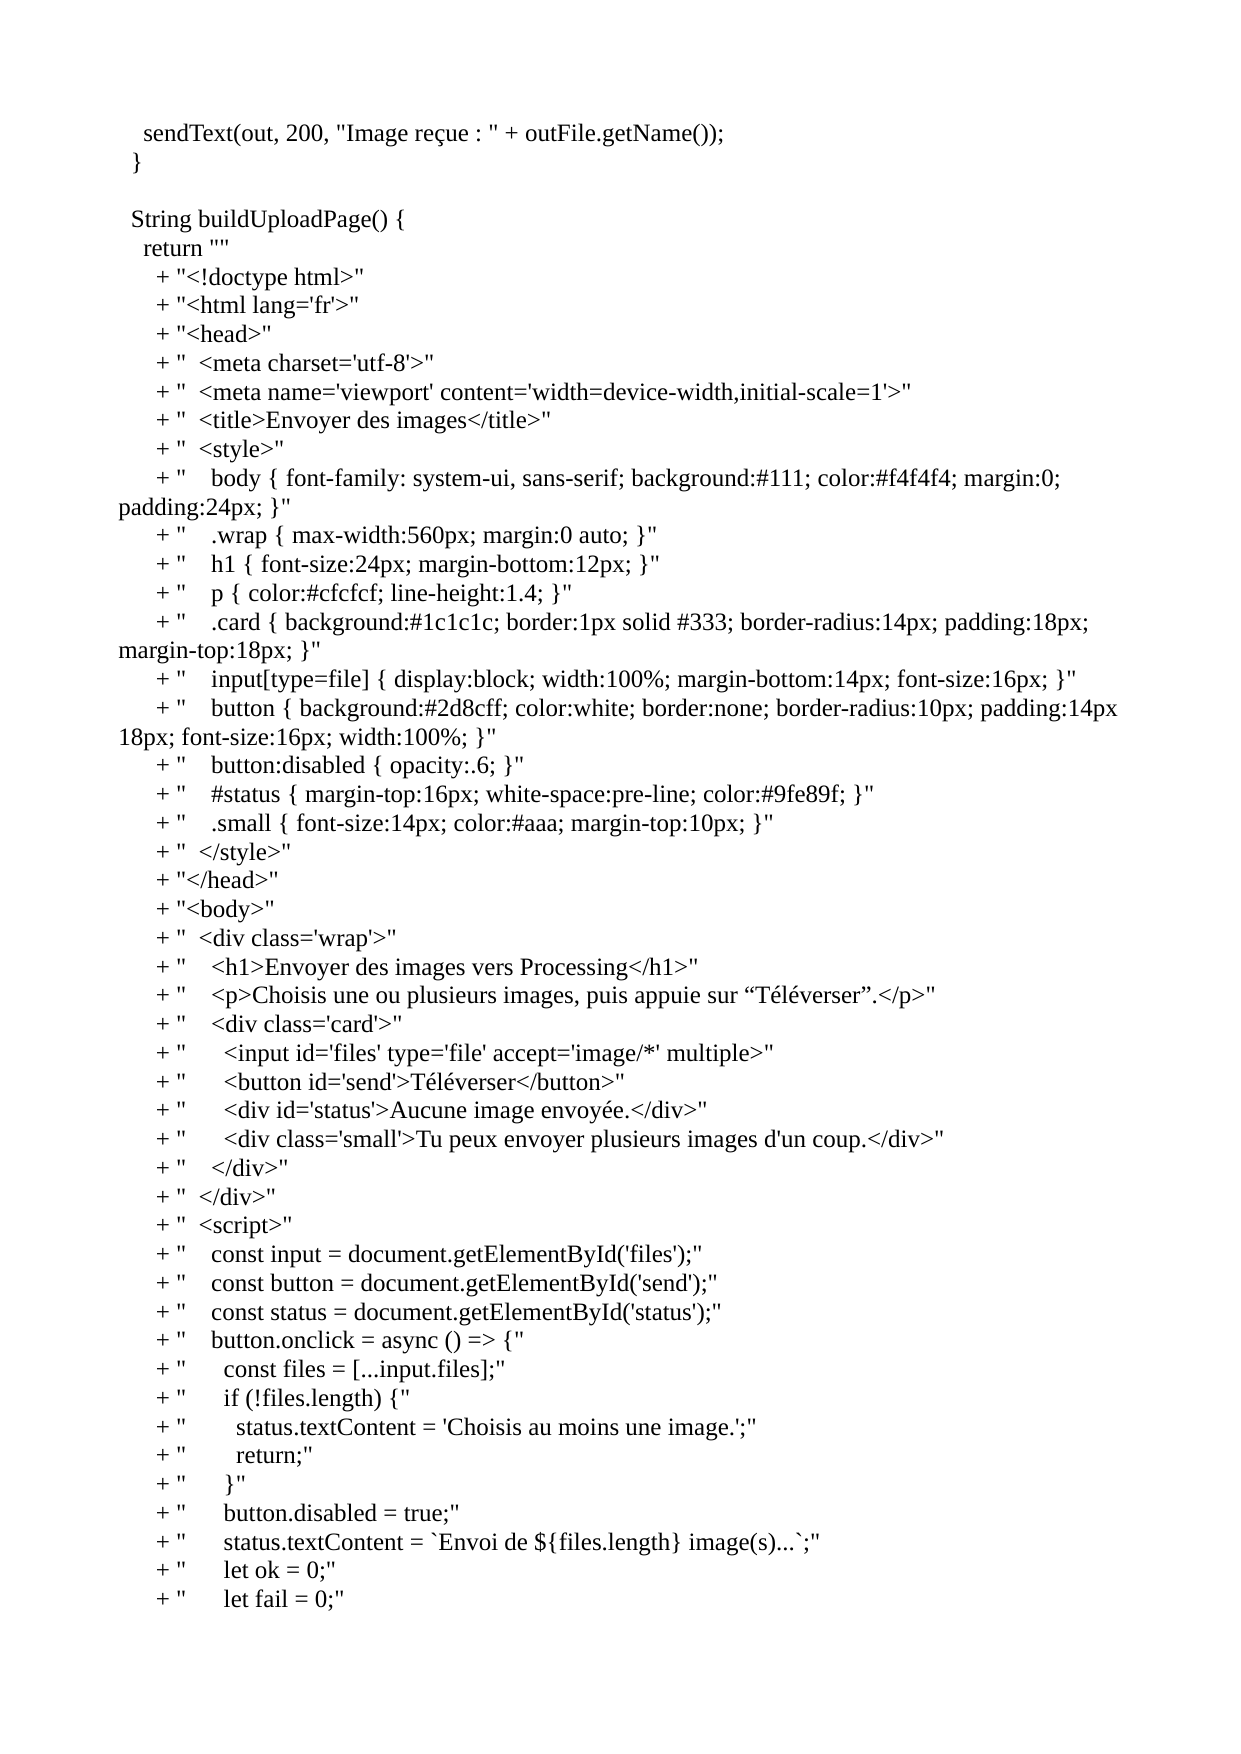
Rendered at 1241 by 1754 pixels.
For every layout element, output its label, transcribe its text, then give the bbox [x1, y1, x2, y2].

text + " </style>" [118, 837, 1122, 866]
text + " const button = document.getElementById('send');" [118, 1268, 1122, 1297]
text String buildUploadPage() { [118, 204, 1122, 233]
text + " button.onclick = async () => {" [118, 1326, 1122, 1354]
text + " .small { font-size:14px; color:#aaa; margin-top:10px; }" [118, 808, 1122, 837]
text + " const status = document.getElementById('status');" [118, 1297, 1122, 1326]
text + " let ok = 0;" [118, 1556, 1122, 1584]
text + " h1 { font-size:24px; margin-bottom:12px; }" [118, 549, 1122, 578]
text + " input[type=file] { display:block; width:100%; margin-bottom:14px; font-size:16px; }" [118, 664, 1122, 693]
text + " button.disabled = true;" [118, 1498, 1122, 1527]
text + " button:disabled { opacity:.6; }" [118, 751, 1122, 779]
text return "" [118, 233, 1122, 262]
text + "<body>" [118, 894, 1122, 923]
text + " <div id='status'>Aucune image envoyée.</div>" [118, 1096, 1122, 1124]
text + " return;" [118, 1441, 1122, 1469]
text + " <button id='send'>Téléverser</button>" [118, 1067, 1122, 1096]
text + " status.textContent = `Envoi de ${files.length} image(s)...`;" [118, 1527, 1122, 1556]
text + "<!doctype html>" [118, 262, 1122, 291]
text sendText(out, 200, "Image reçue : " + outFile.getName()); [118, 118, 1122, 147]
text + " <input id='files' type='file' accept='image/*' multiple>" [118, 1038, 1122, 1067]
text + " <script>" [118, 1211, 1122, 1239]
text + " <style>" [118, 434, 1122, 463]
text + " p { color:#cfcfcf; line-height:1.4; }" [118, 578, 1122, 607]
text + " const input = document.getElementById('files');" [118, 1239, 1122, 1268]
text + " }" [118, 1469, 1122, 1498]
text + " button { background:#2d8cff; color:white; border:none; border-radius:10px; padding:14px 18px; font-size:16px; width:100%; }" [118, 693, 1122, 751]
text + " body { font-family: system-ui, sans-serif; background:#111; color:#f4f4f4; margin:0; padding:24px; }" [118, 463, 1122, 521]
text + " <meta charset='utf-8'>" [118, 348, 1122, 377]
text } [118, 147, 1122, 176]
text + "<html lang='fr'>" [118, 291, 1122, 319]
text + " <div class='wrap'>" [118, 923, 1122, 952]
text + " <h1>Envoyer des images vers Processing</h1>" [118, 952, 1122, 981]
text + " <div class='small'>Tu peux envoyer plusieurs images d'un coup.</div>" [118, 1124, 1122, 1153]
text + " const files = [...input.files];" [118, 1354, 1122, 1383]
text + " let fail = 0;" [118, 1584, 1122, 1613]
text + "</head>" [118, 866, 1122, 894]
text + " .wrap { max-width:560px; margin:0 auto; }" [118, 521, 1122, 549]
text + " .card { background:#1c1c1c; border:1px solid #333; border-radius:14px; padding:18px; margin-top:18px; }" [118, 607, 1122, 664]
text + " </div>" [118, 1182, 1122, 1211]
text + " <title>Envoyer des images</title>" [118, 406, 1122, 434]
text + " #status { margin-top:16px; white-space:pre-line; color:#9fe89f; }" [118, 779, 1122, 808]
text + " </div>" [118, 1153, 1122, 1182]
text + " <meta name='viewport' content='width=device-width,initial-scale=1'>" [118, 377, 1122, 406]
text + " <p>Choisis une ou plusieurs images, puis appuie sur “Téléverser”.</p>" [118, 981, 1122, 1009]
text + " <div class='card'>" [118, 1009, 1122, 1038]
text + " status.textContent = 'Choisis au moins une image.';" [118, 1412, 1122, 1441]
text + " if (!files.length) {" [118, 1383, 1122, 1412]
text + "<head>" [118, 319, 1122, 348]
